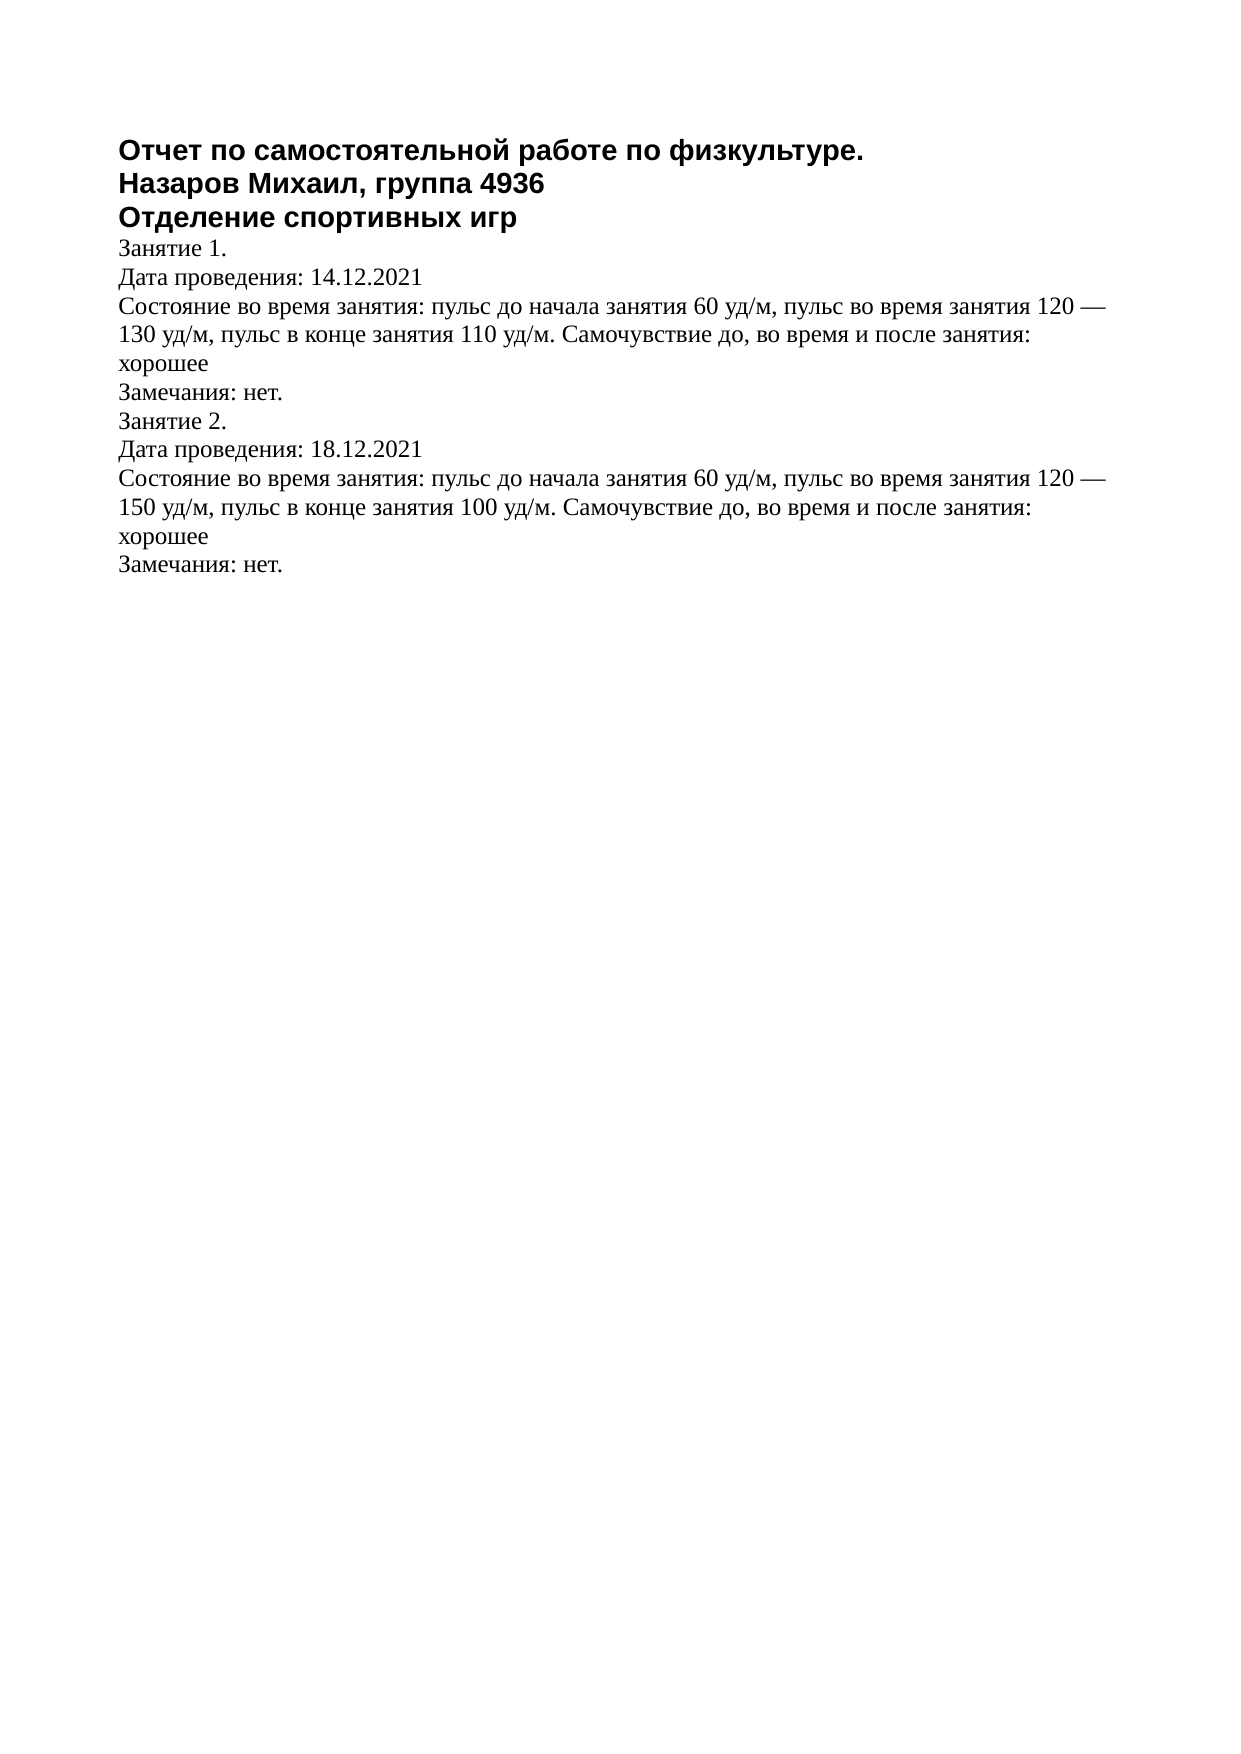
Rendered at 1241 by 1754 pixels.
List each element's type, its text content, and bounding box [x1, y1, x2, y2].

text Состояние во время занятия: пульс до начала занятия 60 уд/м, пульс во время занятия 120 — 130 уд/м, пульс в конце занятия 110 уд/м. Самочувствие до, во время и после занятия: хорошее Замечания: нет. [118, 291, 1122, 406]
text Занятие 1. Дата проведения: 14.12.2021 [118, 233, 1122, 291]
subtitle Отчет по самостоятельной работе по физкультуре. Назаров Михаил, группа 4936 Отделение спортивных игр [118, 133, 1122, 233]
text Занятие 2. Дата проведения: 18.12.2021 Состояние во время занятия: пульс до начала занятия 60 уд/м, пульс во время занятия 120 — 150 уд/м, пульс в конце занятия 100 уд/м. Самочувствие до, во время и после занятия: хорошее Замечания: нет. [118, 406, 1122, 578]
